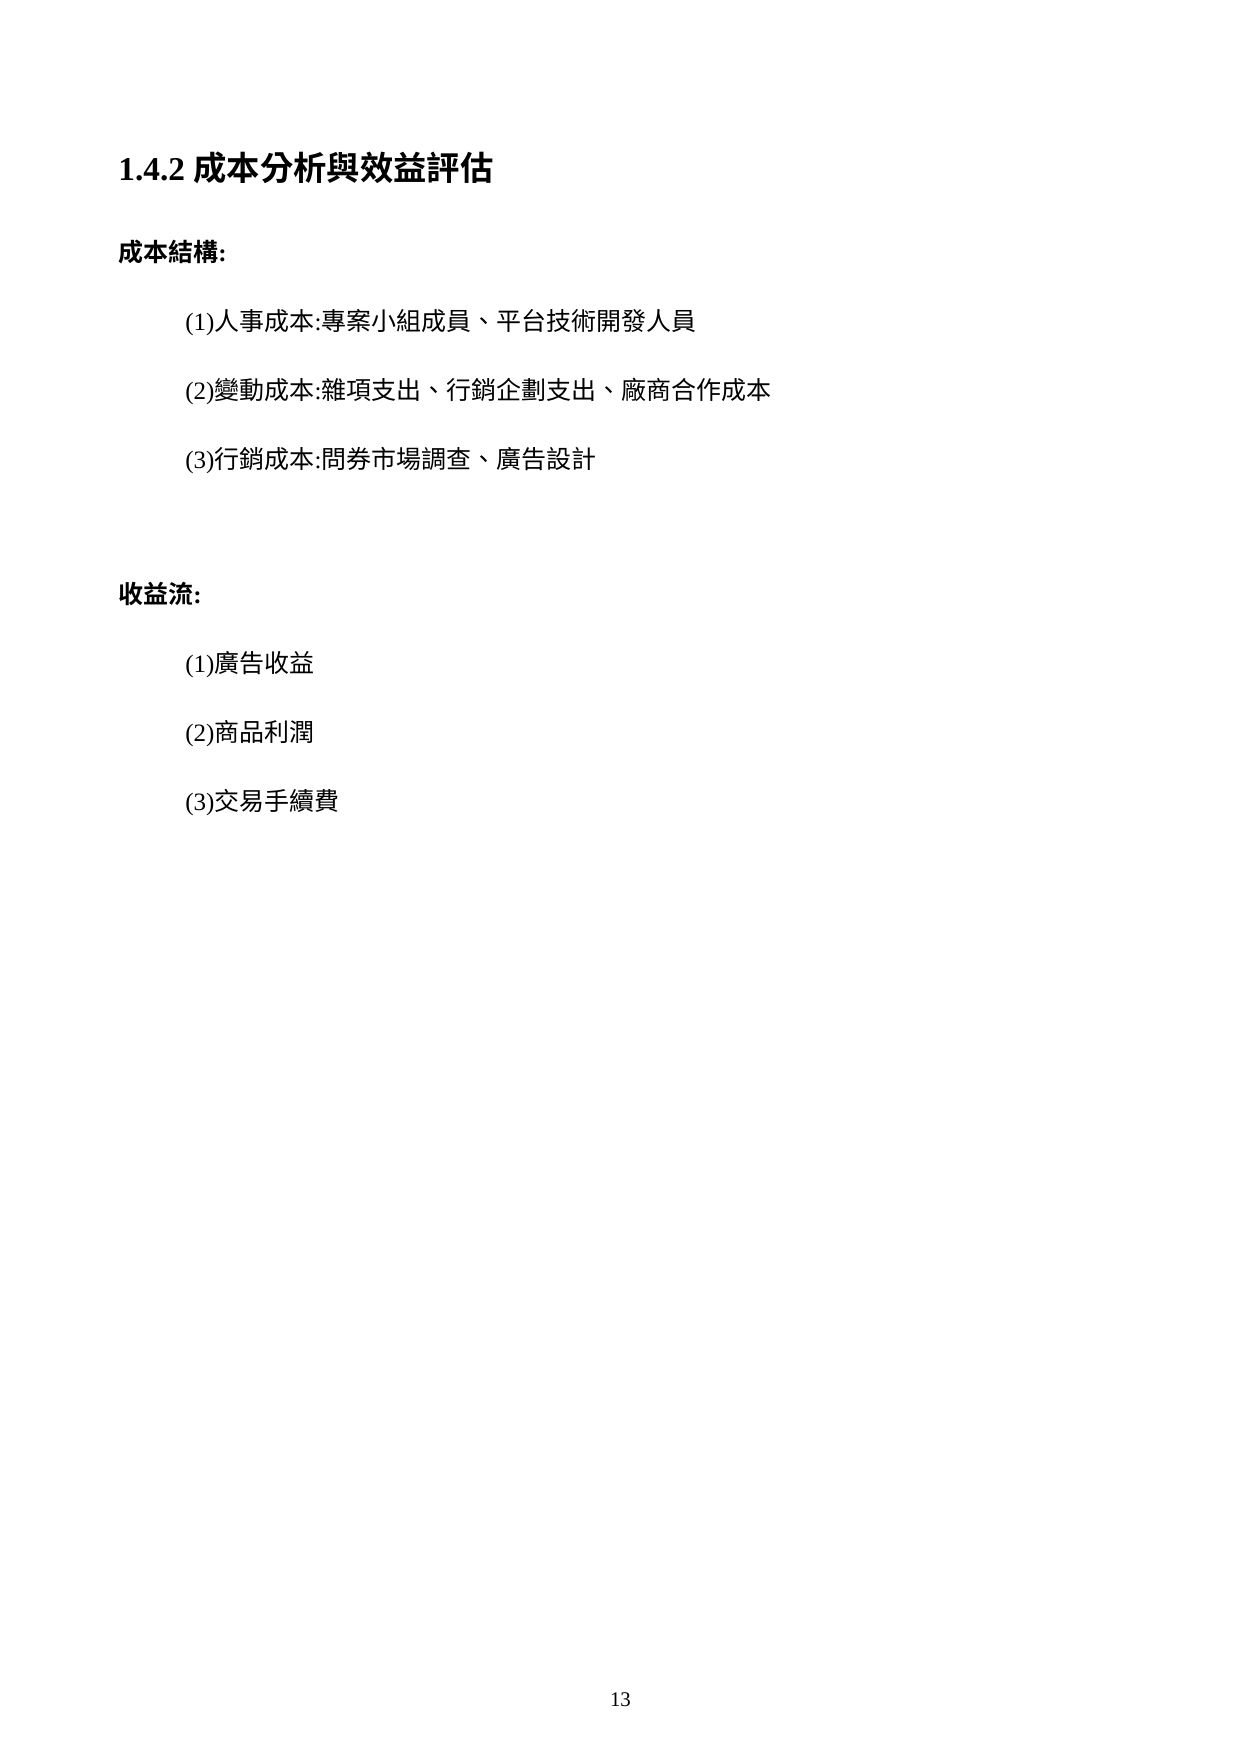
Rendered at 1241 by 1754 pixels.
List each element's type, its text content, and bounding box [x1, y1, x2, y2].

text (1)人事成本:專案小組成員、平台技術開發人員 [118, 302, 1122, 338]
text (3)交易手續費 [118, 781, 1122, 817]
text (2)變動成本:雜項支出、行銷企劃支出、廠商合作成本 [118, 371, 1122, 407]
text (1)廣告收益 [118, 643, 1122, 679]
text (2)商品利潤 [118, 712, 1122, 748]
text (3)行銷成本:問券市場調查、廣告設計 [118, 439, 1122, 476]
subtitle 1.4.2 成本分析與效益評估 [118, 142, 1122, 190]
text 收益流: [118, 574, 1122, 610]
text 成本結構: [118, 233, 1122, 269]
